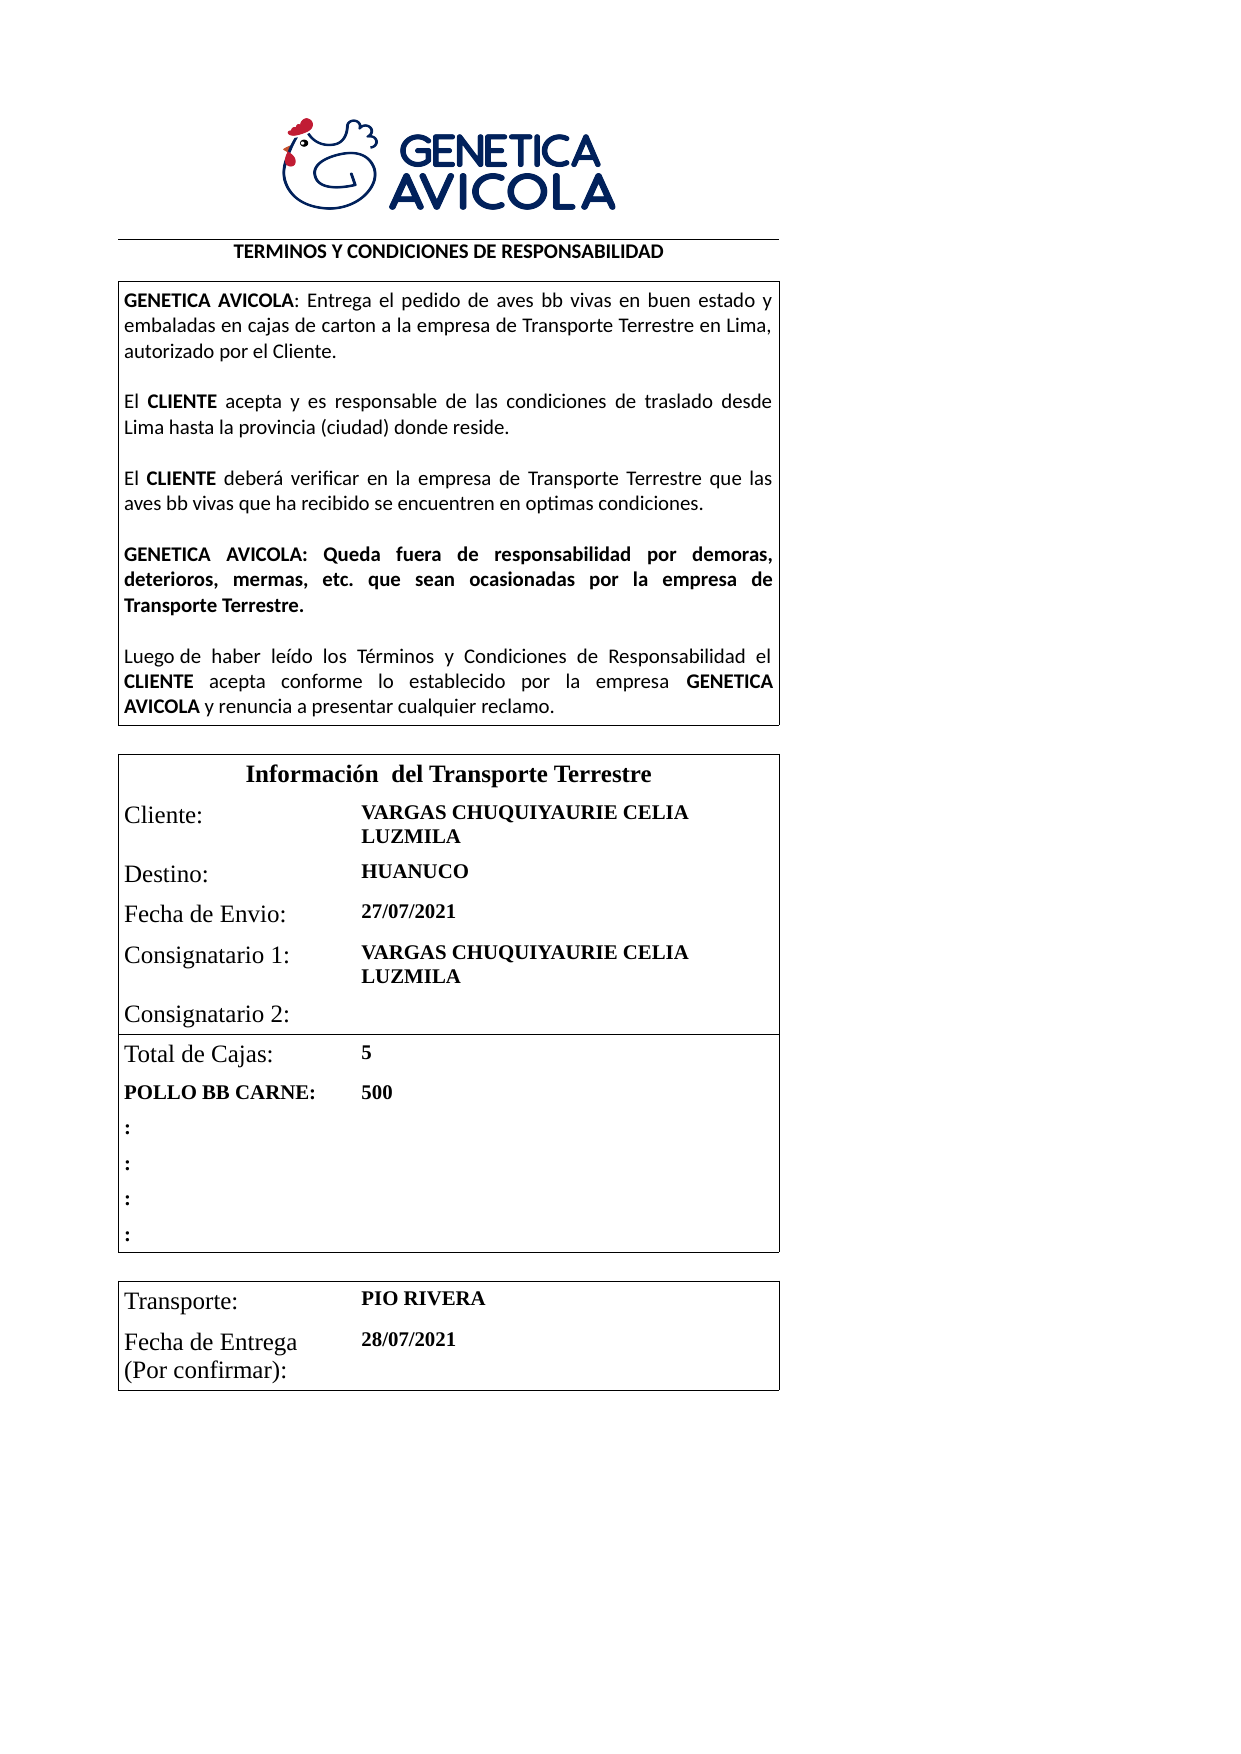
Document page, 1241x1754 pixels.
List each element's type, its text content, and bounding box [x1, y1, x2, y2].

table_cell Cliente: [119, 794, 356, 853]
table_cell : [119, 1181, 356, 1216]
picture [282, 118, 616, 210]
table_cell Fecha de Entrega (Por confirmar): [119, 1321, 356, 1390]
table_cell 27/07/2021 [356, 894, 779, 934]
table_cell : [119, 1110, 356, 1145]
table_cell HUANUCO [356, 854, 779, 894]
table_cell Fecha de Envio: [119, 894, 356, 934]
table_cell [356, 994, 779, 1034]
table_cell Consignatario 1: [119, 934, 356, 993]
table_cell : [119, 1145, 356, 1181]
table_cell Destino: [119, 854, 356, 894]
table_cell Transporte: [119, 1282, 356, 1321]
table_header TERMINOS Y CONDICIONES DE RESPONSABILIDAD [118, 240, 779, 281]
table_cell [356, 1253, 779, 1281]
table_cell VARGAS CHUQUIYAURIE CELIA LUZMILA [356, 934, 779, 993]
table_cell [356, 1181, 779, 1216]
table_cell [356, 1145, 779, 1181]
table_cell [118, 1253, 356, 1281]
table_cell [356, 1110, 779, 1145]
table_cell 28/07/2021 [356, 1321, 779, 1390]
table_cell 5 [356, 1035, 779, 1074]
table_cell GENETICA AVICOLA: Entrega el pedido de aves bb vivas en buen estado y embaladas en cajas de carton a la empresa de Transporte Terrestre en Lima, autorizado por el Cliente. El CLIENTE acepta y es responsable de las condiciones de traslado desde Lima hasta la provincia (ciudad) donde reside. El CLIENTE deberá verificar en la empresa de Transporte Terrestre que las aves bb vivas que ha recibido se encuentren en optimas condiciones. GENETICA AVICOLA: Queda fuera de responsabilidad por demoras, deterioros, mermas, etc. que sean ocasionadas por la empresa de Transporte Terrestre. Luego de haber leído los Términos y Condiciones de Responsabilidad el CLIENTE acepta conforme lo establecido por la empresa GENETICA AVICOLA y renuncia a presentar cualquier reclamo. [119, 282, 779, 725]
table_cell VARGAS CHUQUIYAURIE CELIA LUZMILA [356, 794, 779, 853]
table_cell PIO RIVERA [356, 1282, 779, 1321]
table_cell Total de Cajas: [119, 1035, 356, 1074]
table_cell POLLO BB CARNE: [119, 1074, 356, 1109]
table_cell 500 [356, 1074, 779, 1109]
table_cell Consignatario 2: [119, 994, 356, 1034]
table_header Información del Transporte Terrestre [119, 755, 779, 794]
table_cell [356, 1216, 779, 1252]
table_cell : [119, 1216, 356, 1252]
